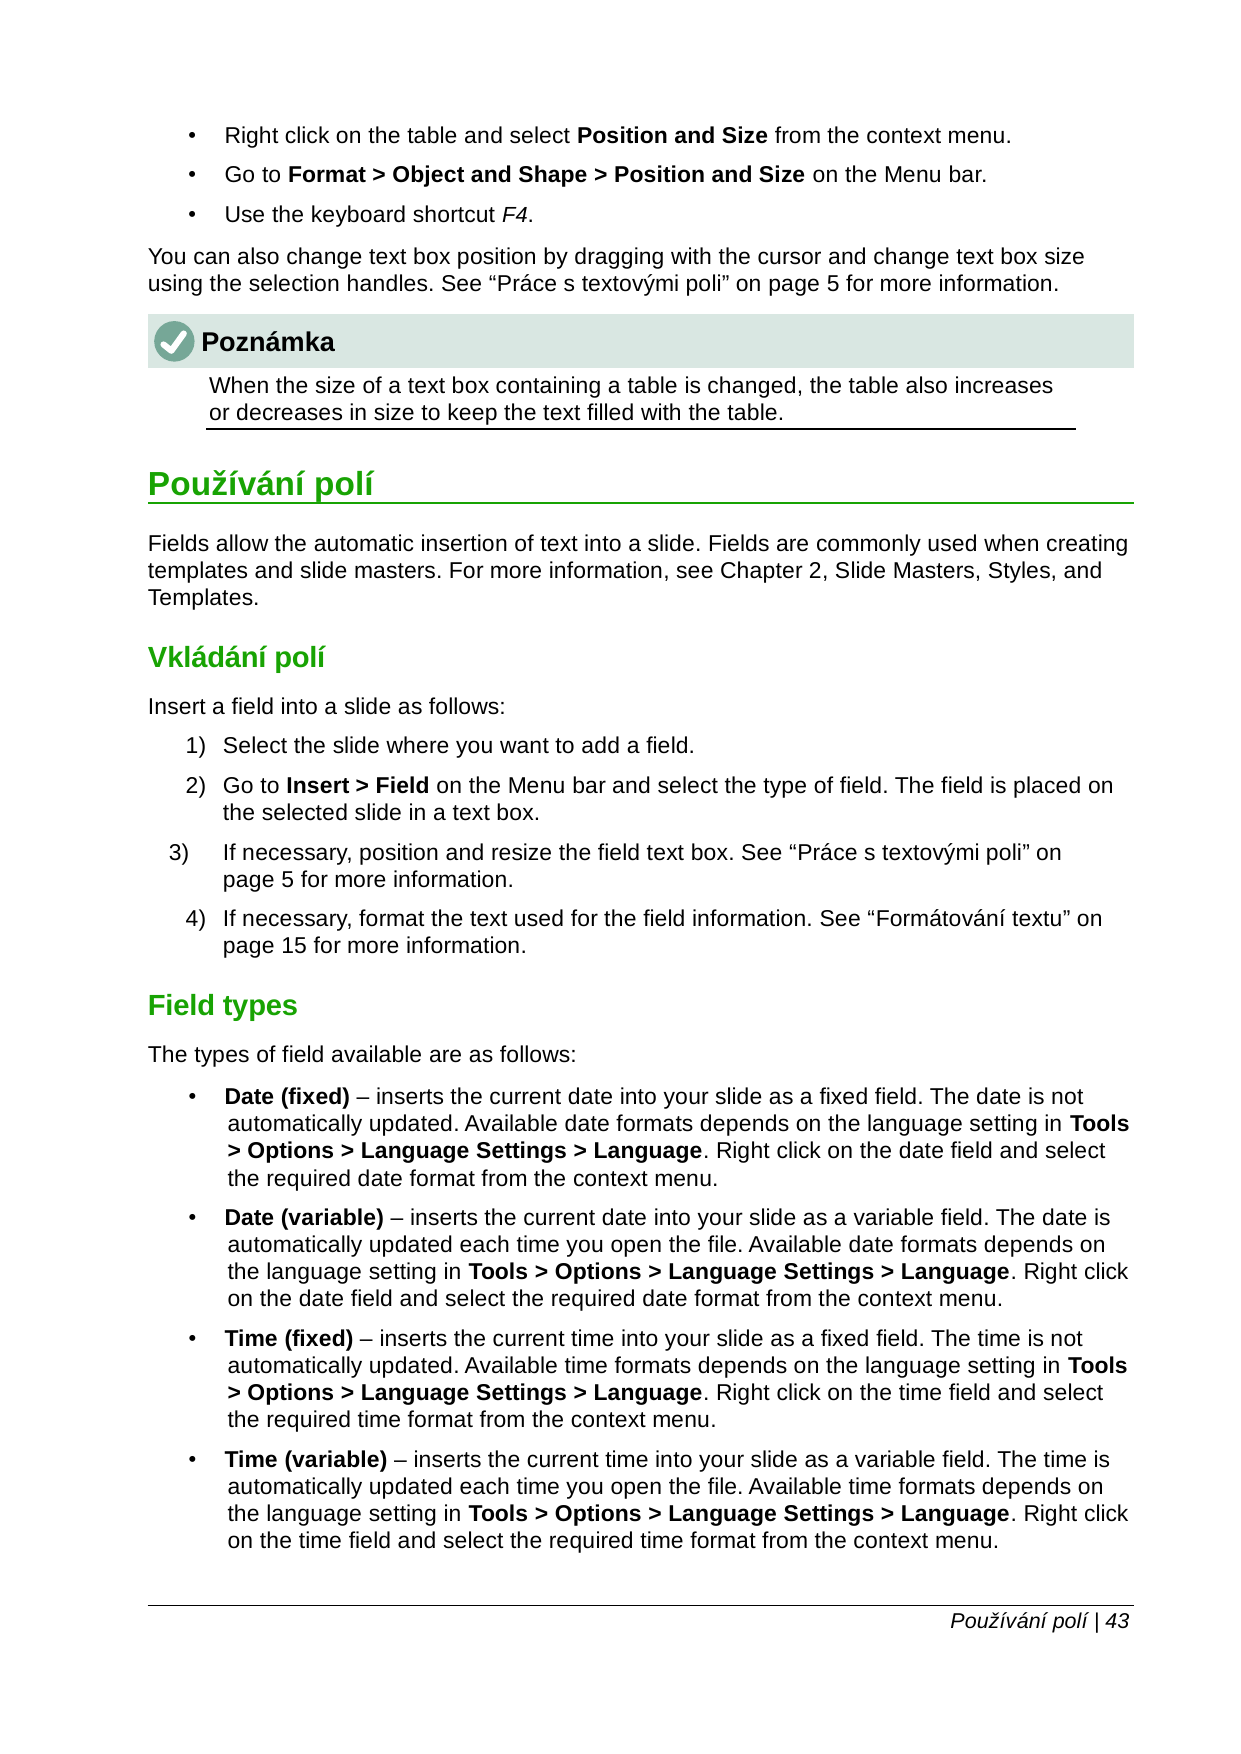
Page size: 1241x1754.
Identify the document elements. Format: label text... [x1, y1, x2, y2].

text Fields allow the automatic insertion of text into a slide. Fields are commonly used when creating templates and slide masters. For more information, see Chapter 2, Slide Masters, Styles, and Templates. [148, 529, 1134, 611]
list Time (fixed) – inserts the current time into your slide as a fixed field. The time is not automatically updated. Available time formats depends on the language setting in Tools > Options > Language Settings > Language. Right click on the time field and select the required time format from the context menu. [185, 1321, 1134, 1433]
list If necessary, format the text used for the field information. See “Formatting text” on page 15 for more information. [206, 904, 1134, 959]
text Insert a field into a slide as follows: [148, 692, 1134, 719]
list Go to Insert > Field on the Menu bar and select the type of field. The field is placed on the selected slide in a text box. [206, 771, 1134, 825]
list Select the slide where you want to add a field. [206, 732, 1134, 759]
text The types of field available are as follows: [148, 1040, 1134, 1067]
list Date (fixed) – inserts the current date into your slide as a fixed field. The date is not automatically updated. Available date formats depends on the language setting in Tools > Options > Language Settings > Language. Right click on the date field and select the required date format from the context menu. [185, 1080, 1134, 1191]
text When the size of a text box containing a table is changed, the table also increases or decreases in size to keep the text filled with the table. [206, 368, 1076, 428]
subtitle Používání polí [148, 464, 1134, 502]
subtitle Field types [148, 988, 1134, 1021]
list If necessary, position and resize the field text box. See “Working with text boxes” on page 5 for more information. [189, 838, 1134, 892]
list Time (variable) – inserts the current time into your slide as a variable field. The time is automatically updated each time you open the file. Available time formats depends on the language setting in Tools > Options > Language Settings > Language. Right click on the time field and select the required time format from the context menu. [185, 1442, 1134, 1556]
text You can also change text box position by dragging with the cursor and change text box size using the selection handles. See “Working with text boxes” on page 5 for more information. [148, 243, 1134, 297]
subtitle Vkládání polí [148, 640, 1134, 673]
list Right click on the table and select Position and Size from the context menu. [185, 118, 1134, 148]
subtitle Poznámka [148, 314, 1134, 368]
list Go to Format > Object and Shape > Position and Size on the Menu bar. [185, 158, 1134, 188]
list Use the keyboard shortcut F4. [185, 197, 1134, 230]
list Date (variable) – inserts the current date into your slide as a variable field. The date is automatically updated each time you open the file. Available date formats depends on the language setting in Tools > Options > Language Settings > Language. Right click on the date field and select the required date format from the context menu. [185, 1201, 1134, 1312]
